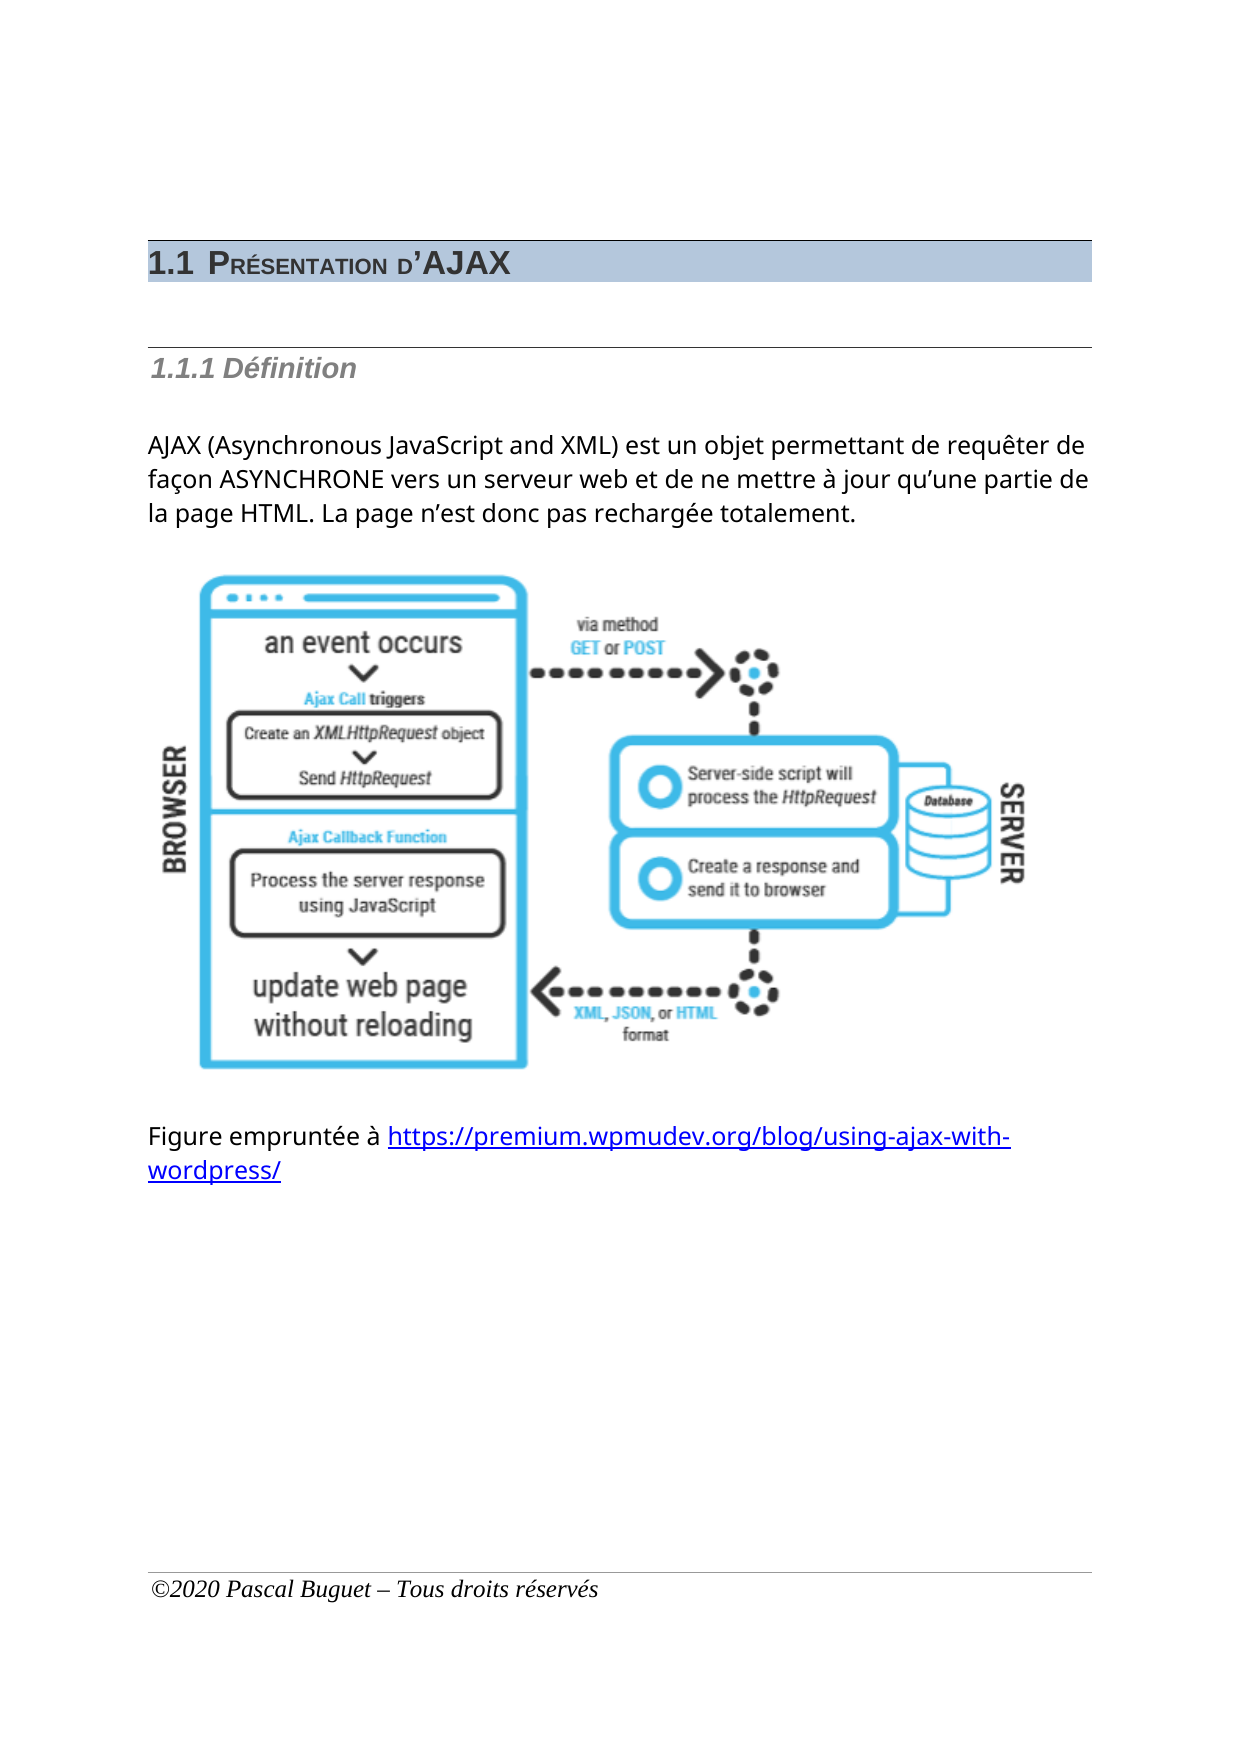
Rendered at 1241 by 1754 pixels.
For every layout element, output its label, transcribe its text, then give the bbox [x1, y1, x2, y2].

text Figure empruntée à https://premium.wpmudev.org/blog/using-ajax-with-wordpress/ [148, 1118, 1092, 1187]
picture [147, 564, 1051, 1085]
subtitle Présentation d’AJAX [148, 241, 1092, 282]
text AJAX (Asynchronous JavaScript and XML) est un objet permettant de requêter de façon ASYNCHRONE vers un serveur web et de ne mettre à jour qu’une partie de la page HTML. La page n’est donc pas rechargée totalement. [148, 428, 1092, 530]
subtitle Définition [148, 348, 1092, 388]
